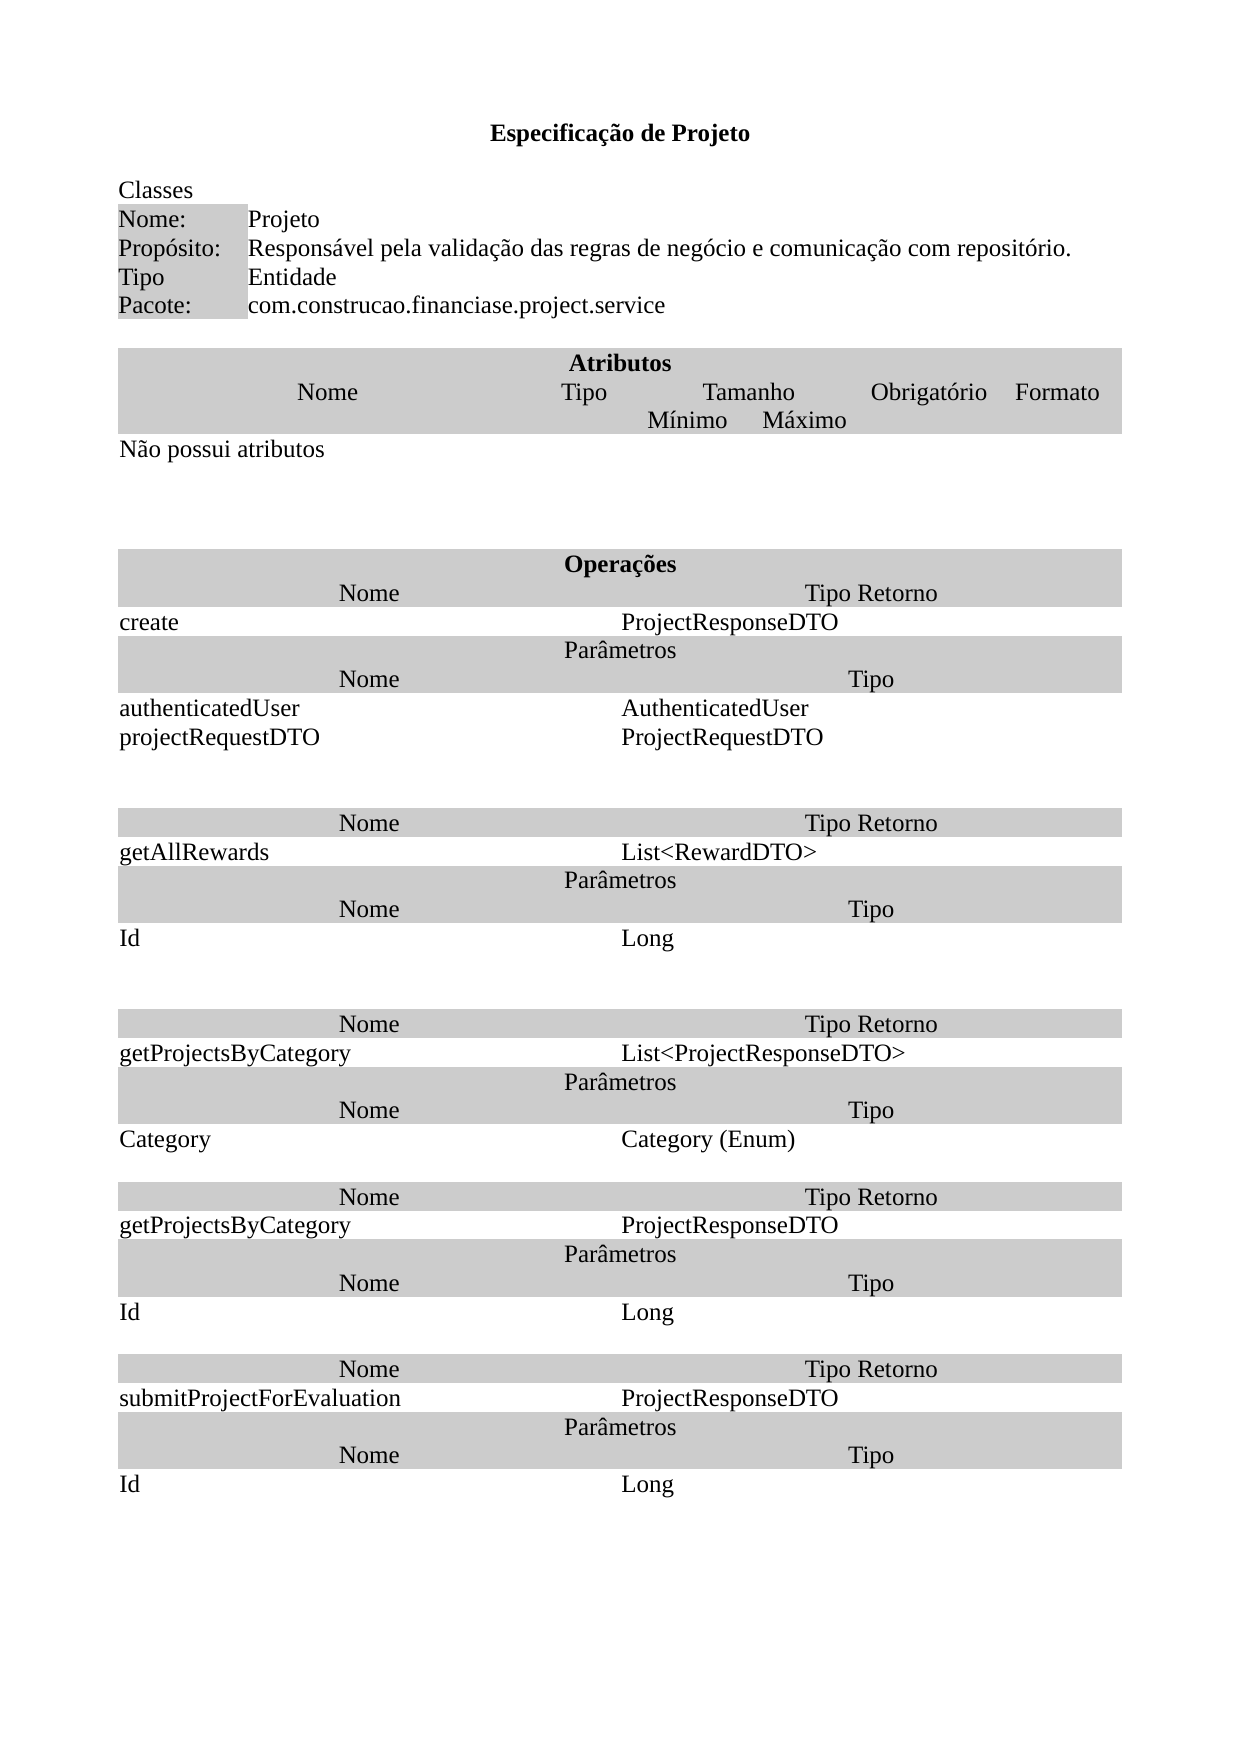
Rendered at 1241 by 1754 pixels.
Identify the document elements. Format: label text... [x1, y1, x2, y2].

table_header Tipo Retorno [620, 1009, 1122, 1038]
table_header List<RewardDTO> [620, 837, 1122, 866]
table_cell [536, 492, 631, 521]
table_header Operações [118, 549, 1122, 578]
table_header Tipo [536, 377, 631, 434]
table_header Nome: [118, 204, 248, 233]
table_cell Propósito: [118, 233, 248, 262]
table_header Tipo Retorno [620, 808, 1122, 837]
table_cell Pacote: [118, 291, 248, 319]
table_cell Mínimo [631, 406, 743, 434]
table_header Parâmetros [118, 1412, 1122, 1441]
table_cell [743, 463, 866, 492]
table_header Tipo [620, 894, 1122, 923]
table_header Tamanho [631, 377, 866, 406]
table_cell Entidade [248, 262, 1122, 291]
table_cell [536, 434, 631, 463]
table_header Tipo Retorno [620, 1182, 1122, 1211]
table_header Nome [118, 1182, 620, 1211]
table_header Atributos [118, 348, 1122, 377]
table_header Nome [118, 1268, 620, 1297]
table_cell [631, 463, 743, 492]
table_header submitProjectForEvaluation [118, 1383, 620, 1412]
table_header getProjectsByCategory [118, 1211, 620, 1239]
table_header Parâmetros [118, 636, 1122, 664]
table_header getAllRewards [118, 837, 620, 866]
table_header Obrigatório [866, 377, 992, 434]
table_cell Máximo [743, 406, 866, 434]
table_header Category (Enum) [620, 1124, 1122, 1153]
table_header getProjectsByCategory [118, 1038, 620, 1067]
text Especificação de Projeto [118, 118, 1122, 147]
table_cell [992, 463, 1122, 492]
table_header Tipo [620, 664, 1122, 693]
table_header Projeto [248, 204, 1122, 233]
table_header Nome [118, 578, 620, 607]
table_cell ProjectRequestDTO [620, 722, 1122, 751]
table_cell com.construcao.financiase.project.service [248, 291, 1122, 319]
table_cell [743, 492, 866, 521]
table_cell [118, 492, 536, 521]
table_header Nome [118, 664, 620, 693]
table_header Long [620, 1469, 1122, 1498]
table_header Nome [118, 1096, 620, 1124]
table_header Tipo [620, 1096, 1122, 1124]
table_cell [992, 434, 1122, 463]
table_header Parâmetros [118, 1239, 1122, 1268]
table_header Id [118, 1469, 620, 1498]
table_cell [536, 463, 631, 492]
table_cell Responsável pela validação das regras de negócio e comunicação com repositório. [248, 233, 1122, 262]
table_header Nome [118, 1009, 620, 1038]
table_header create [118, 607, 620, 636]
table_header Long [620, 1297, 1122, 1326]
table_header Nome [118, 894, 620, 923]
table_header Category [118, 1124, 620, 1153]
table_header Nome [118, 1354, 620, 1383]
table_cell [631, 434, 743, 463]
table_header List<ProjectResponseDTO> [620, 1038, 1122, 1067]
table_header Formato [992, 377, 1122, 434]
table_cell [866, 434, 992, 463]
table_header Id [118, 1297, 620, 1326]
table_cell projectRequestDTO [118, 722, 620, 751]
table_header Id [118, 923, 620, 952]
table_cell [743, 434, 866, 463]
table_header Long [620, 923, 1122, 952]
table_cell [631, 492, 743, 521]
table_cell [118, 463, 536, 492]
table_cell [620, 751, 1122, 808]
table_header ProjectResponseDTO [620, 1211, 1122, 1239]
text Classes [118, 176, 1122, 204]
table_header Parâmetros [118, 1067, 1122, 1096]
table_header Tipo Retorno [620, 578, 1122, 607]
table_header Nome [118, 808, 620, 837]
table_header Parâmetros [118, 866, 1122, 894]
table_header Nome [118, 377, 536, 434]
table_cell [866, 463, 992, 492]
table_header ProjectResponseDTO [620, 607, 1122, 636]
table_header ProjectResponseDTO [620, 1383, 1122, 1412]
table_cell [992, 492, 1122, 521]
table_cell [118, 751, 620, 808]
table_header authenticatedUser [118, 693, 620, 722]
table_cell [866, 492, 992, 521]
table_cell Tipo [118, 262, 248, 291]
table_header AuthenticatedUser [620, 693, 1122, 722]
table_cell [118, 952, 620, 981]
table_header Tipo [620, 1441, 1122, 1469]
table_header Tipo [620, 1268, 1122, 1297]
table_header Tipo Retorno [620, 1354, 1122, 1383]
table_cell [620, 952, 1122, 981]
table_header Nome [118, 1441, 620, 1469]
table_cell Não possui atributos [118, 434, 536, 463]
